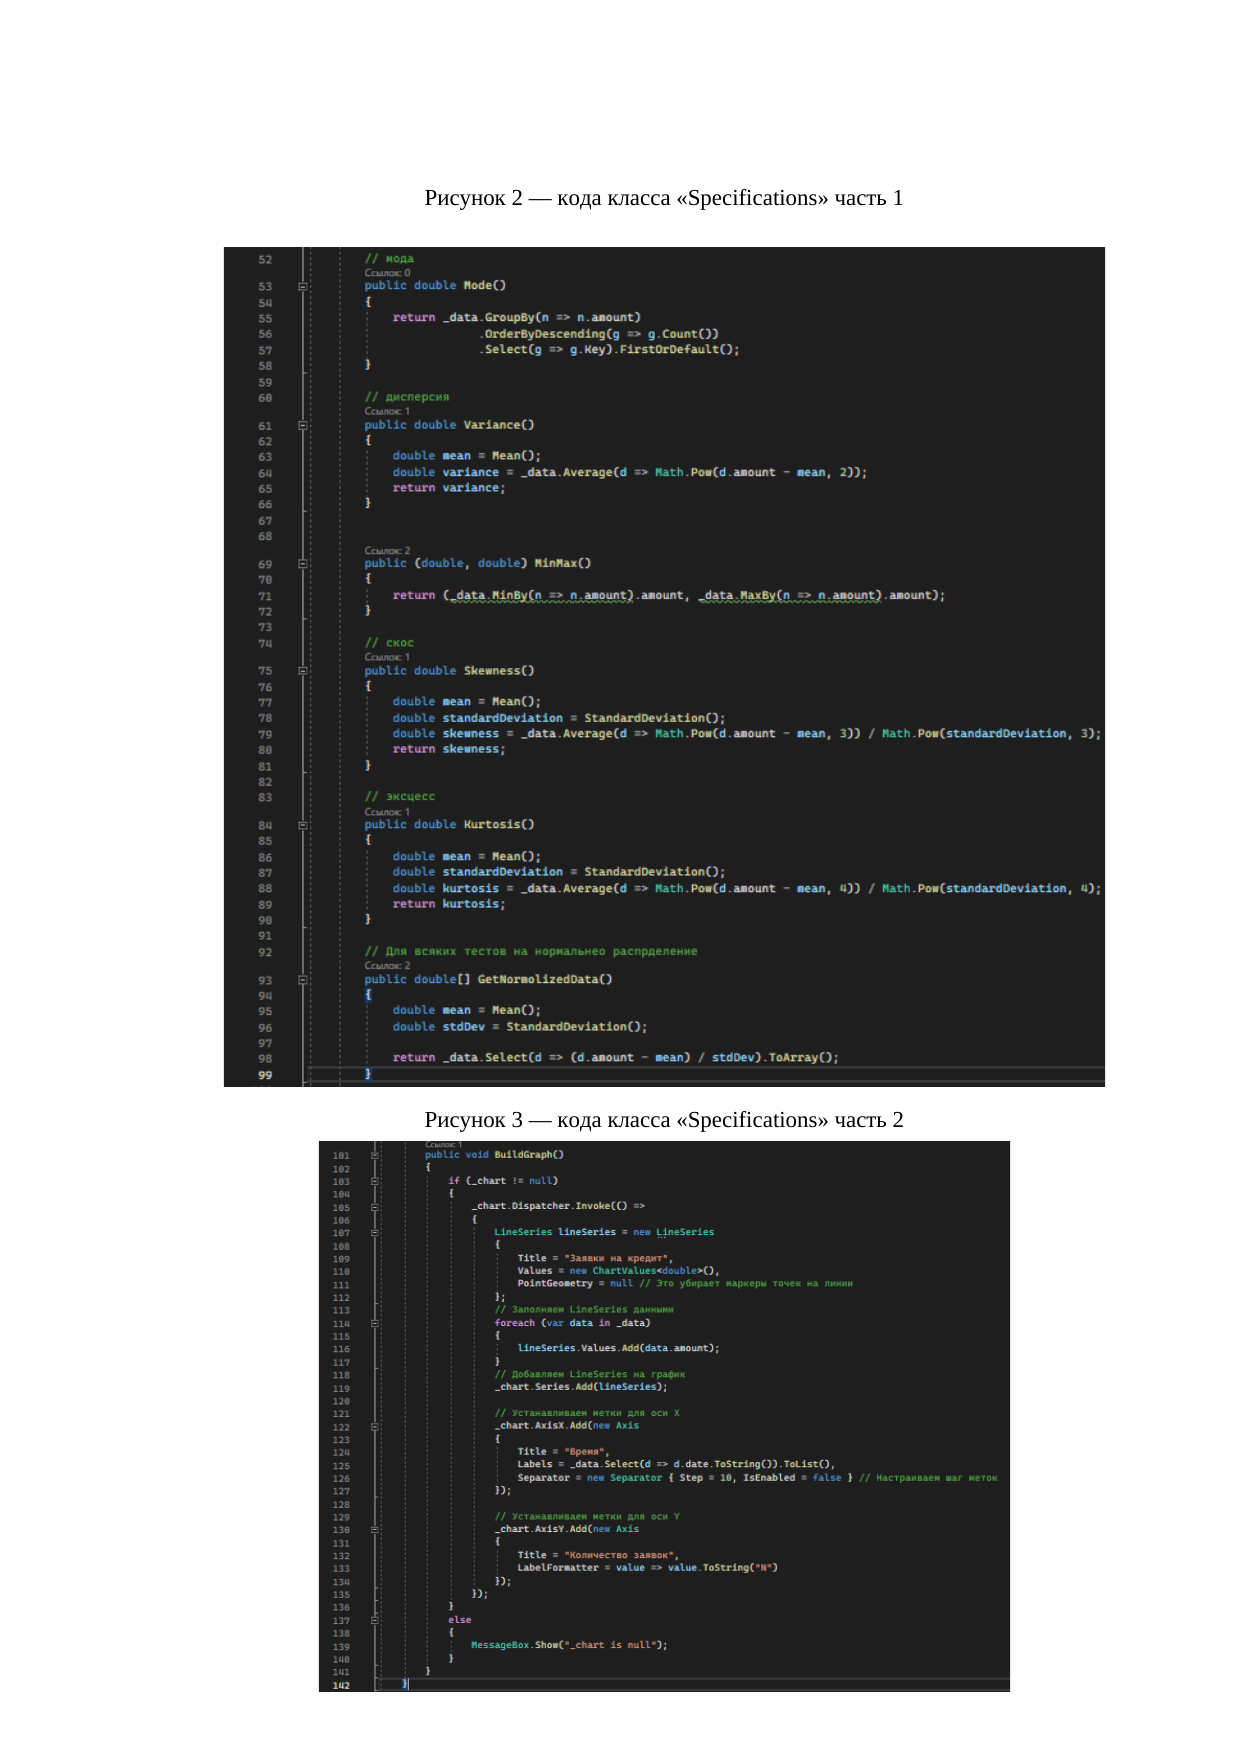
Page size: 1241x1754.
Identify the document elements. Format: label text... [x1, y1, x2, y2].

text Рисунок 3 — кода класса «Specifications» часть 2 [177, 1106, 1152, 1132]
picture [318, 1141, 1011, 1692]
text Рисунок 2 — кода класса «Specifications» часть 1 [177, 184, 1152, 211]
picture [223, 247, 1106, 1087]
